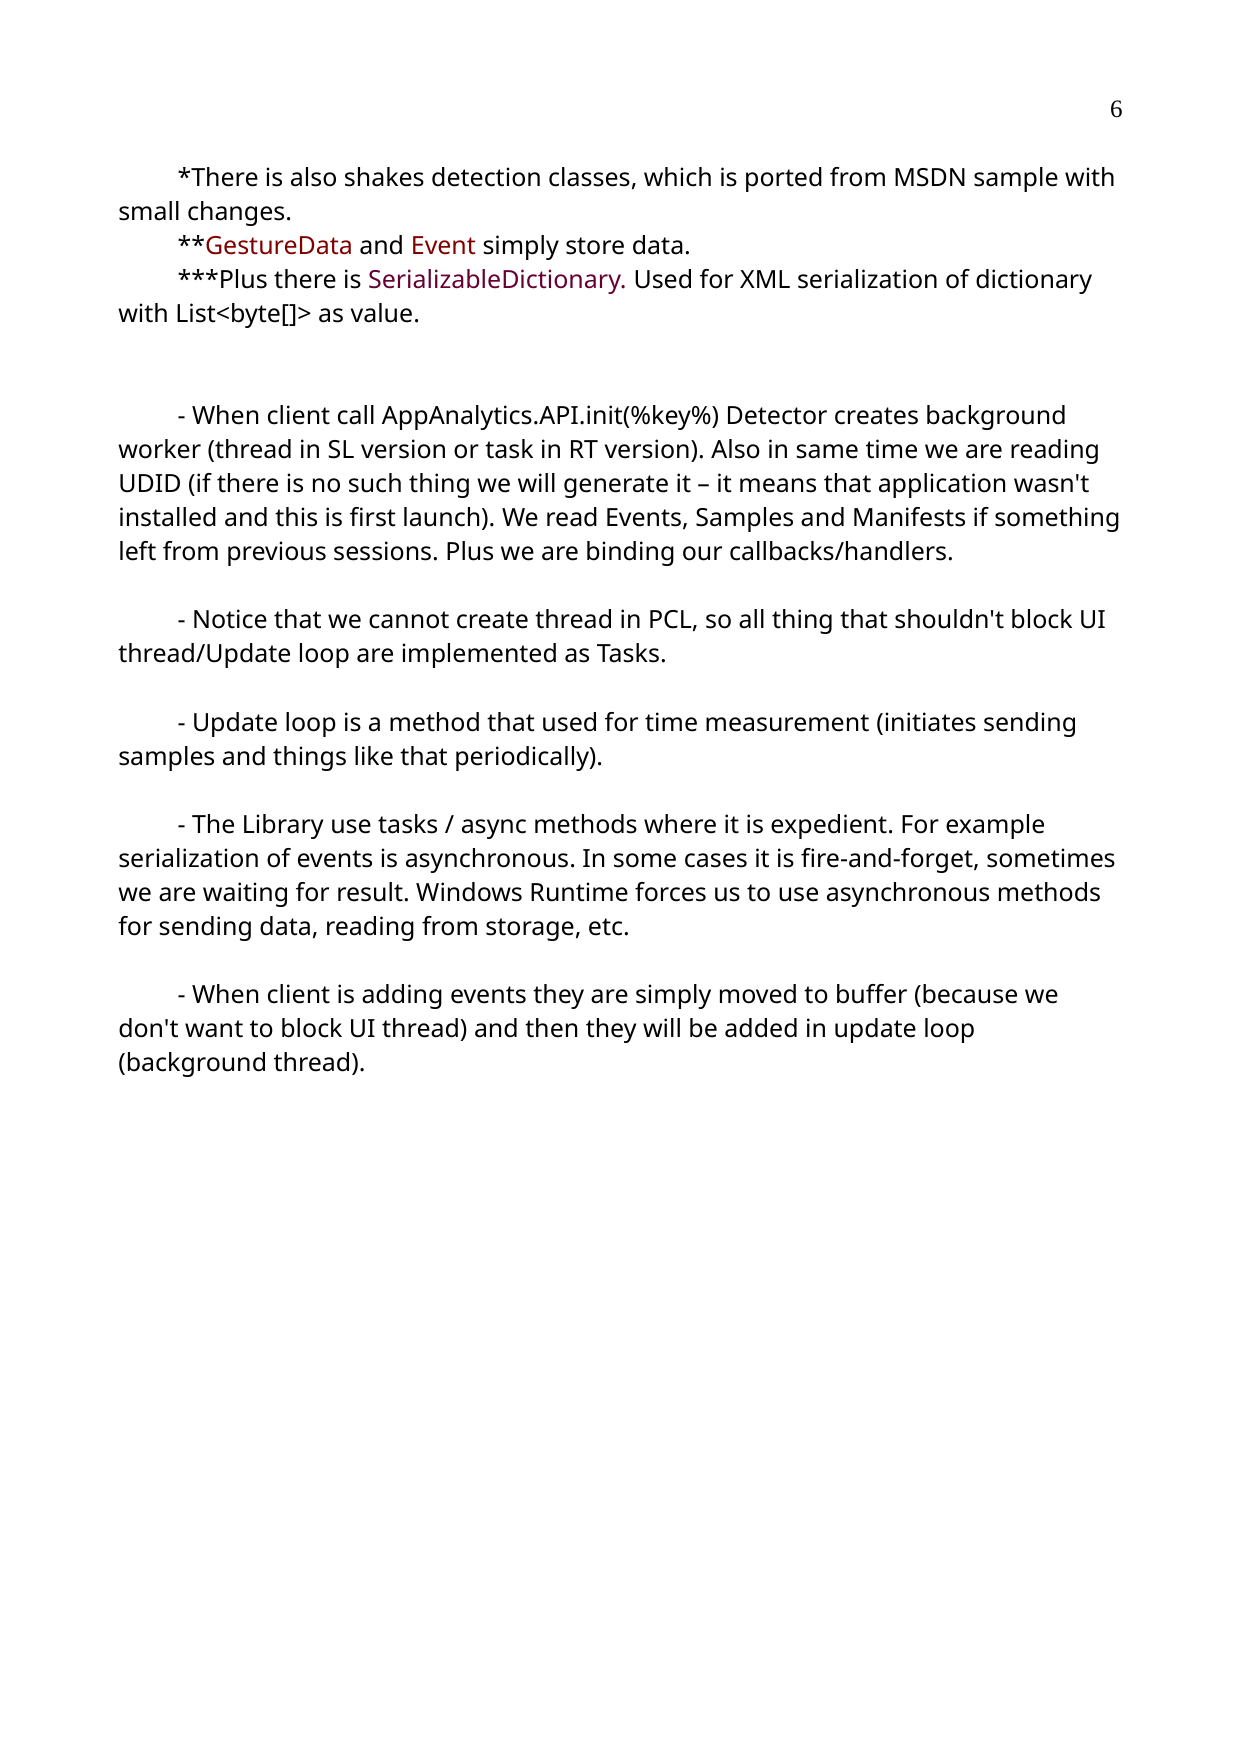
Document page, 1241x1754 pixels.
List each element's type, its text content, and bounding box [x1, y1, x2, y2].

text **GestureData and Event simply store data. [118, 227, 1122, 261]
text - The Library use tasks / async methods where it is expedient. For example serialization of events is asynchronous. In some cases it is fire-and-forget, sometimes we are waiting for result. Windows Runtime forces us to use asynchronous methods for sending data, reading from storage, etc. [118, 806, 1122, 943]
text - Update loop is a method that used for time measurement (initiates sending samples and things like that periodically). [118, 704, 1122, 772]
text *There is also shakes detection classes, which is ported from MSDN sample with small changes. [118, 159, 1122, 227]
text - Notice that we cannot create thread in PCL, so all thing that shouldn't block UI thread/Update loop are implemented as Tasks. [118, 602, 1122, 670]
text - When client call AppAnalytics.API.init(%key%) Detector creates background worker (thread in SL version or task in RT version). Also in same time we are reading UDID (if there is no such thing we will generate it – it means that application wasn't installed and this is first launch). We read Events, Samples and Manifests if something left from previous sessions. Plus we are binding our callbacks/handlers. [118, 398, 1122, 568]
text ***Plus there is SerializableDictionary. Used for XML serialization of dictionary with List<byte[]> as value. [118, 261, 1122, 329]
text - When client is adding events they are simply moved to buffer (because we don't want to block UI thread) and then they will be added in update loop (background thread). [118, 977, 1122, 1079]
